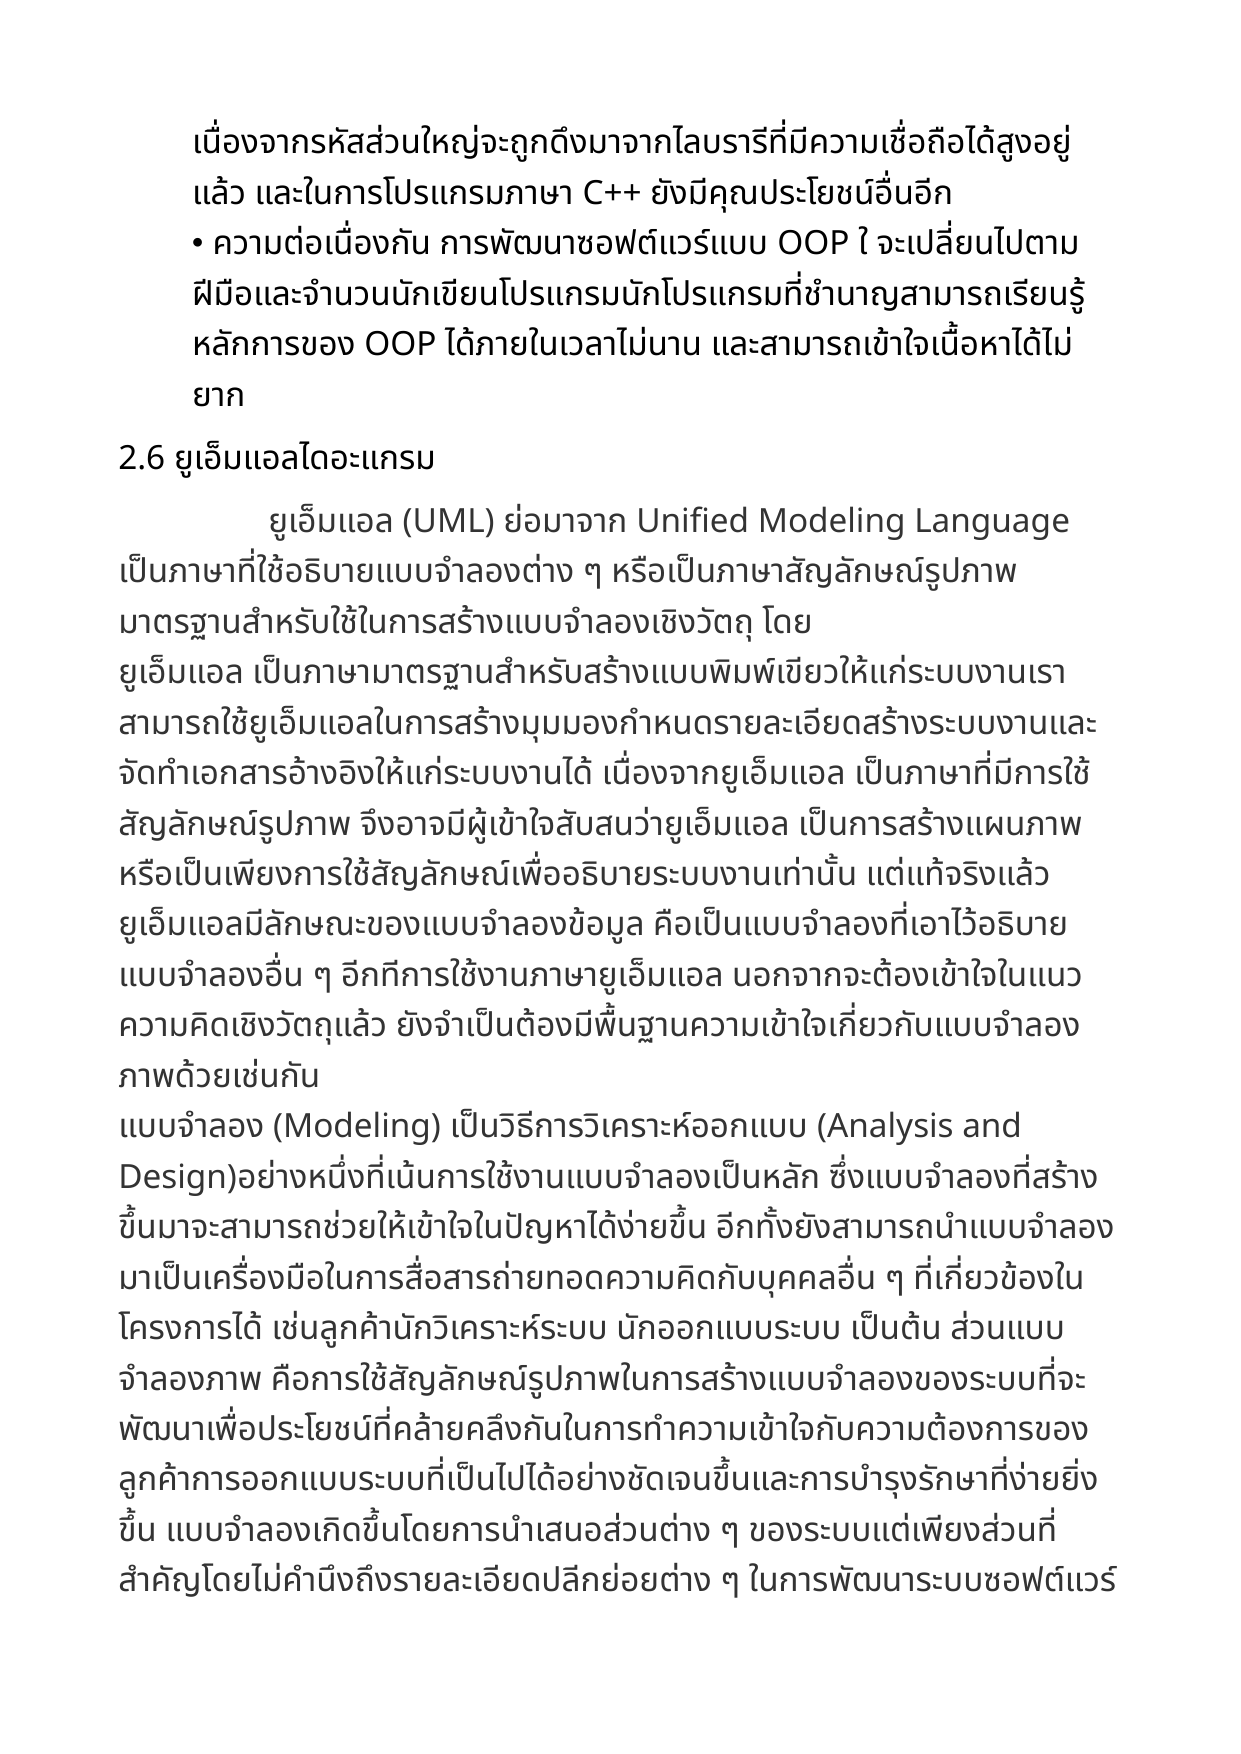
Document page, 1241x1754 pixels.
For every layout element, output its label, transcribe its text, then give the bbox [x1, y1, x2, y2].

text แบบจำลอง (Modeling) เป็นวิธีการวิเคราะห์ออกแบบ (Analysis and Design)อย่างหนึ่งที่เน้นการใช้งานแบบจำลองเป็นหลัก ซึ่งแบบจำลองที่สร้างขึ้นมาจะสามารถช่วยให้เข้าใจในปัญหาได้ง่ายขึ้น อีกทั้งยังสามารถนำแบบจำลองมาเป็นเครื่องมือในการสื่อสารถ่ายทอดความคิดกับบุคคลอื่น ๆ ที่เกี่ยวข้องในโครงการได้ เช่นลูกค้านักวิเคราะห์ระบบ นักออกแบบระบบ เป็นต้น ส่วนแบบจำลองภาพ คือการใช้สัญลักษณ์รูปภาพในการสร้างแบบจำลองของระบบที่จะพัฒนาเพื่อประโยชน์ที่คล้ายคลึงกันในการทำความเข้าใจกับความต้องการของลูกค้าการออกแบบระบบที่เป็นไปได้อย่างชัดเจนขึ้นและการบำรุงรักษาที่ง่ายยิ่งขึ้น แบบจำลองเกิดขึ้นโดยการนำเสนอส่วนต่าง ๆ ของระบบแต่เพียงส่วนที่สำคัญโดยไม่คำนึงถึงรายละเอียดปลีกย่อยต่าง ๆ ในการพัฒนาระบบซอฟต์แวร์ [118, 1102, 1122, 1607]
text ยูเอ็มแอล (UML) ย่อมาจาก Unified Modeling Language เป็นภาษาที่ใช้อธิบายแบบจำลองต่าง ๆ หรือเป็นภาษาสัญลักษณ์รูปภาพมาตรฐานสำหรับใช้ในการสร้างแบบจำลองเชิงวัตถุ โดย ยูเอ็มแอล เป็นภาษามาตรฐานสำหรับสร้างแบบพิมพ์เขียวให้แก่ระบบงานเราสามารถใช้ยูเอ็มแอลในการสร้างมุมมองกำหนดรายละเอียดสร้างระบบงานและจัดทำเอกสารอ้างอิงให้แก่ระบบงานได้ เนื่องจากยูเอ็มแอล เป็นภาษาที่มีการใช้สัญลักษณ์รูปภาพ จึงอาจมีผู้เข้าใจสับสนว่ายูเอ็มแอล เป็นการสร้างแผนภาพหรือเป็นเพียงการใช้สัญลักษณ์เพื่ออธิบายระบบงานเท่านั้น แต่แท้จริงแล้ว ยูเอ็มแอลมีลักษณะของแบบจำลองข้อมูล คือเป็นแบบจำลองที่เอาไว้อธิบายแบบจำลองอื่น ๆ อีกทีการใช้งานภาษายูเอ็มแอล นอกจากจะต้องเข้าใจในแนวความคิดเชิงวัตถุแล้ว ยังจำเป็นต้องมีพื้นฐานความเข้าใจเกี่ยวกับแบบจำลองภาพด้วยเช่นกัน [118, 497, 1122, 1102]
list เนื่องจากรหัสส่วนใหญ่จะถูกดึงมาจากไลบรารีที่มีความเชื่อถือได้สูงอยู่แล้ว และในการโปรแกรมภาษา C++ ยังมีคุณประโยชน์อื่นอีก [118, 118, 1122, 219]
list ความต่อเนื่องกัน การพัฒนาซอฟต์แวร์แบบ OOP ใ จะเปลี่ยนไปตามฝีมือและจำนวนนักเขียนโปรแกรมนักโปรแกรมที่ชำนาญสามารถเรียนรู้หลักการของ OOP ได้ภายในเวลาไม่นาน และสามารถเข้าใจเนื้อหาได้ไม่ยาก [118, 219, 1122, 421]
text 2.6 ยูเอ็มแอลไดอะแกรม [118, 434, 1122, 484]
